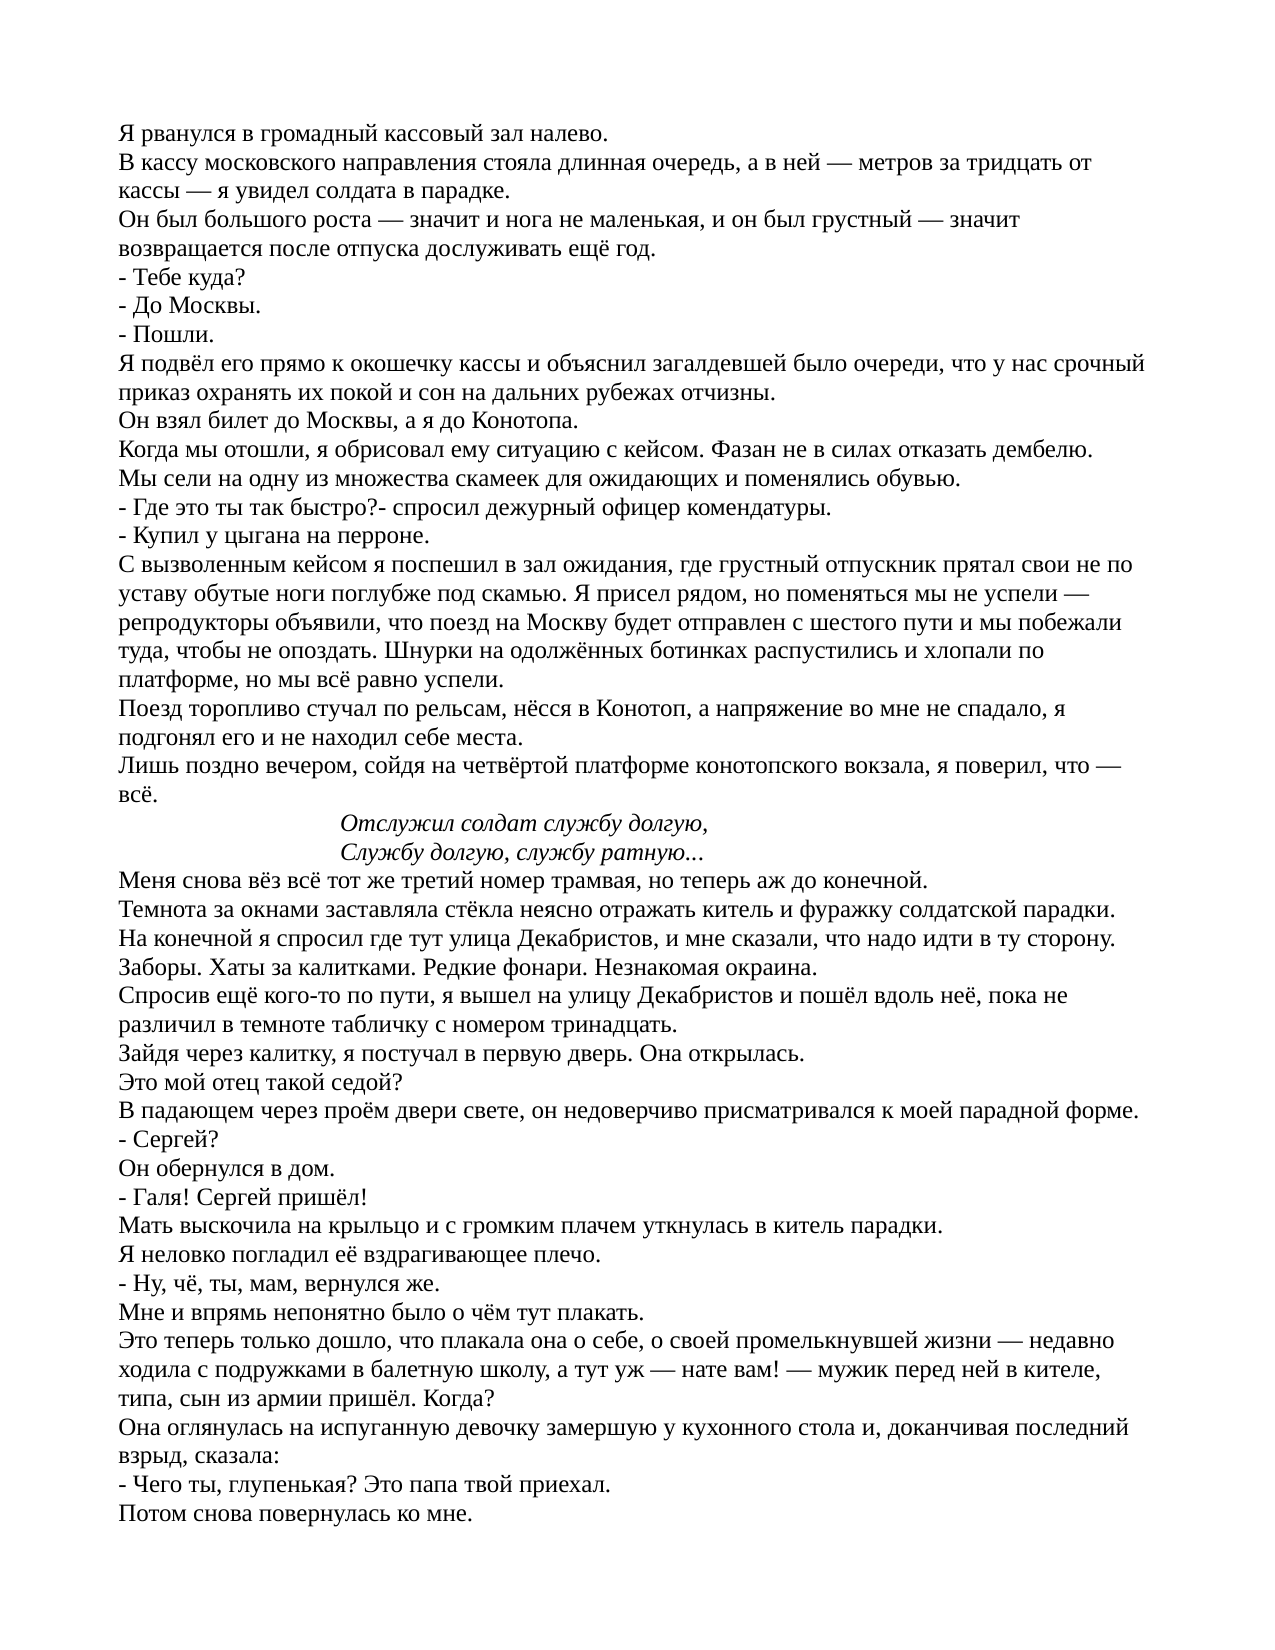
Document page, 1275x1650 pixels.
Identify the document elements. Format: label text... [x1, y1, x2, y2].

text Он обернулся в дом. [118, 1153, 1157, 1182]
text В падающем через проём двери свете, он недоверчиво присматривался к моей парадной форме. [118, 1096, 1157, 1124]
text - До Москвы. [118, 291, 1157, 319]
text Когда мы отошли, я обрисовал ему ситуацию с кейсом. Фазан не в силах отказать дембелю. [118, 434, 1157, 463]
text Зайдя через калитку, я постучал в первую дверь. Она открылась. [118, 1038, 1157, 1067]
text Службу долгую, службу ратную... [118, 837, 1157, 866]
text - Ну, чё, ты, мам, вернулся же. [118, 1268, 1157, 1297]
text Отслужил солдат службу долгую, [118, 808, 1157, 837]
text - Галя! Сергей пришёл! [118, 1182, 1157, 1211]
text Мать выскочила на крыльцо и с громким плачем уткнулась в китель парадки. [118, 1211, 1157, 1239]
text - Чего ты, глупенькая? Это папа твой приехал. [118, 1469, 1157, 1498]
text - Купил у цыгана на перроне. [118, 521, 1157, 549]
text Заборы. Хаты за калитками. Редкие фонари. Незнакомая окраина. [118, 952, 1157, 981]
text Это теперь только дошло, что плакала она о себе, о своей промелькнувшей жизни — недавно ходила с подружками в балетную школу, а тут уж — нате вам! — мужик перед ней в кителе, типа, сын из армии пришёл. Когда? [118, 1326, 1157, 1412]
text Это мой отец такой седой? [118, 1067, 1157, 1096]
text Потом снова повернулась ко мне. [118, 1498, 1157, 1527]
text В кассу московского направления стояла длинная очередь, а в ней — метров за тридцать от кассы — я увидел солдата в парадке. [118, 147, 1157, 204]
text Он взял билет до Москвы, а я до Конотопа. [118, 406, 1157, 434]
text Меня снова вёз всё тот же третий номер трамвая, но теперь аж до конечной. [118, 866, 1157, 894]
text - Пошли. [118, 319, 1157, 348]
text Я рванулся в громадный кассовый зал налево. [118, 118, 1157, 147]
text Темнота за окнами заставляла стёкла неясно отражать китель и фуражку солдатской парадки. [118, 894, 1157, 923]
text Мы сели на одну из множества скамеек для ожидающих и поменялись обувью. [118, 463, 1157, 492]
text Я подвёл его прямо к окошечку кассы и объяснил загалдевшей было очереди, что у нас срочный приказ охранять их покой и сон на дальних рубежах отчизны. [118, 348, 1157, 406]
text Лишь поздно вечером, сойдя на четвёртой платформе конотопского вокзала, я поверил, что — всё. [118, 751, 1157, 808]
text Я неловко погладил её вздрагивающее плечо. [118, 1239, 1157, 1268]
text - Где это ты так быстро?- спросил дежурный офицер комендатуры. [118, 492, 1157, 521]
text Спросив ещё кого-то по пути, я вышел на улицу Декабристов и пошёл вдоль неё, пока не различил в темноте табличку с номером тринадцать. [118, 981, 1157, 1038]
text Она оглянулась на испуганную девочку замершую у кухонного стола и, доканчивая последний взрыд, сказала: [118, 1412, 1157, 1469]
text С вызволенным кейсом я поспешил в зал ожидания, где грустный отпускник прятал свои не по уставу обутые ноги поглубже под скамью. Я присел рядом, но поменяться мы не успели — репродукторы объявили, что поезд на Москву будет отправлен с шестого пути и мы побежали туда, чтобы не опоздать. Шнурки на одолжённых ботинках распустились и хлопали по платформе, но мы всё равно успели. [118, 549, 1157, 693]
text Он был большого роста — значит и нога не маленькая, и он был грустный — значит возвращается после отпуска дослуживать ещё год. [118, 204, 1157, 262]
text - Тебе куда? [118, 262, 1157, 291]
text - Сергей? [118, 1124, 1157, 1153]
text На конечной я спросил где тут улица Декабристов, и мне сказали, что надо идти в ту сторону. [118, 923, 1157, 952]
text Поезд торопливо стучал по рельсам, нёсся в Конотоп, а напряжение во мне не спадало, я подгонял его и не находил себе места. [118, 693, 1157, 751]
text Мне и впрямь непонятно было о чём тут плакать. [118, 1297, 1157, 1326]
